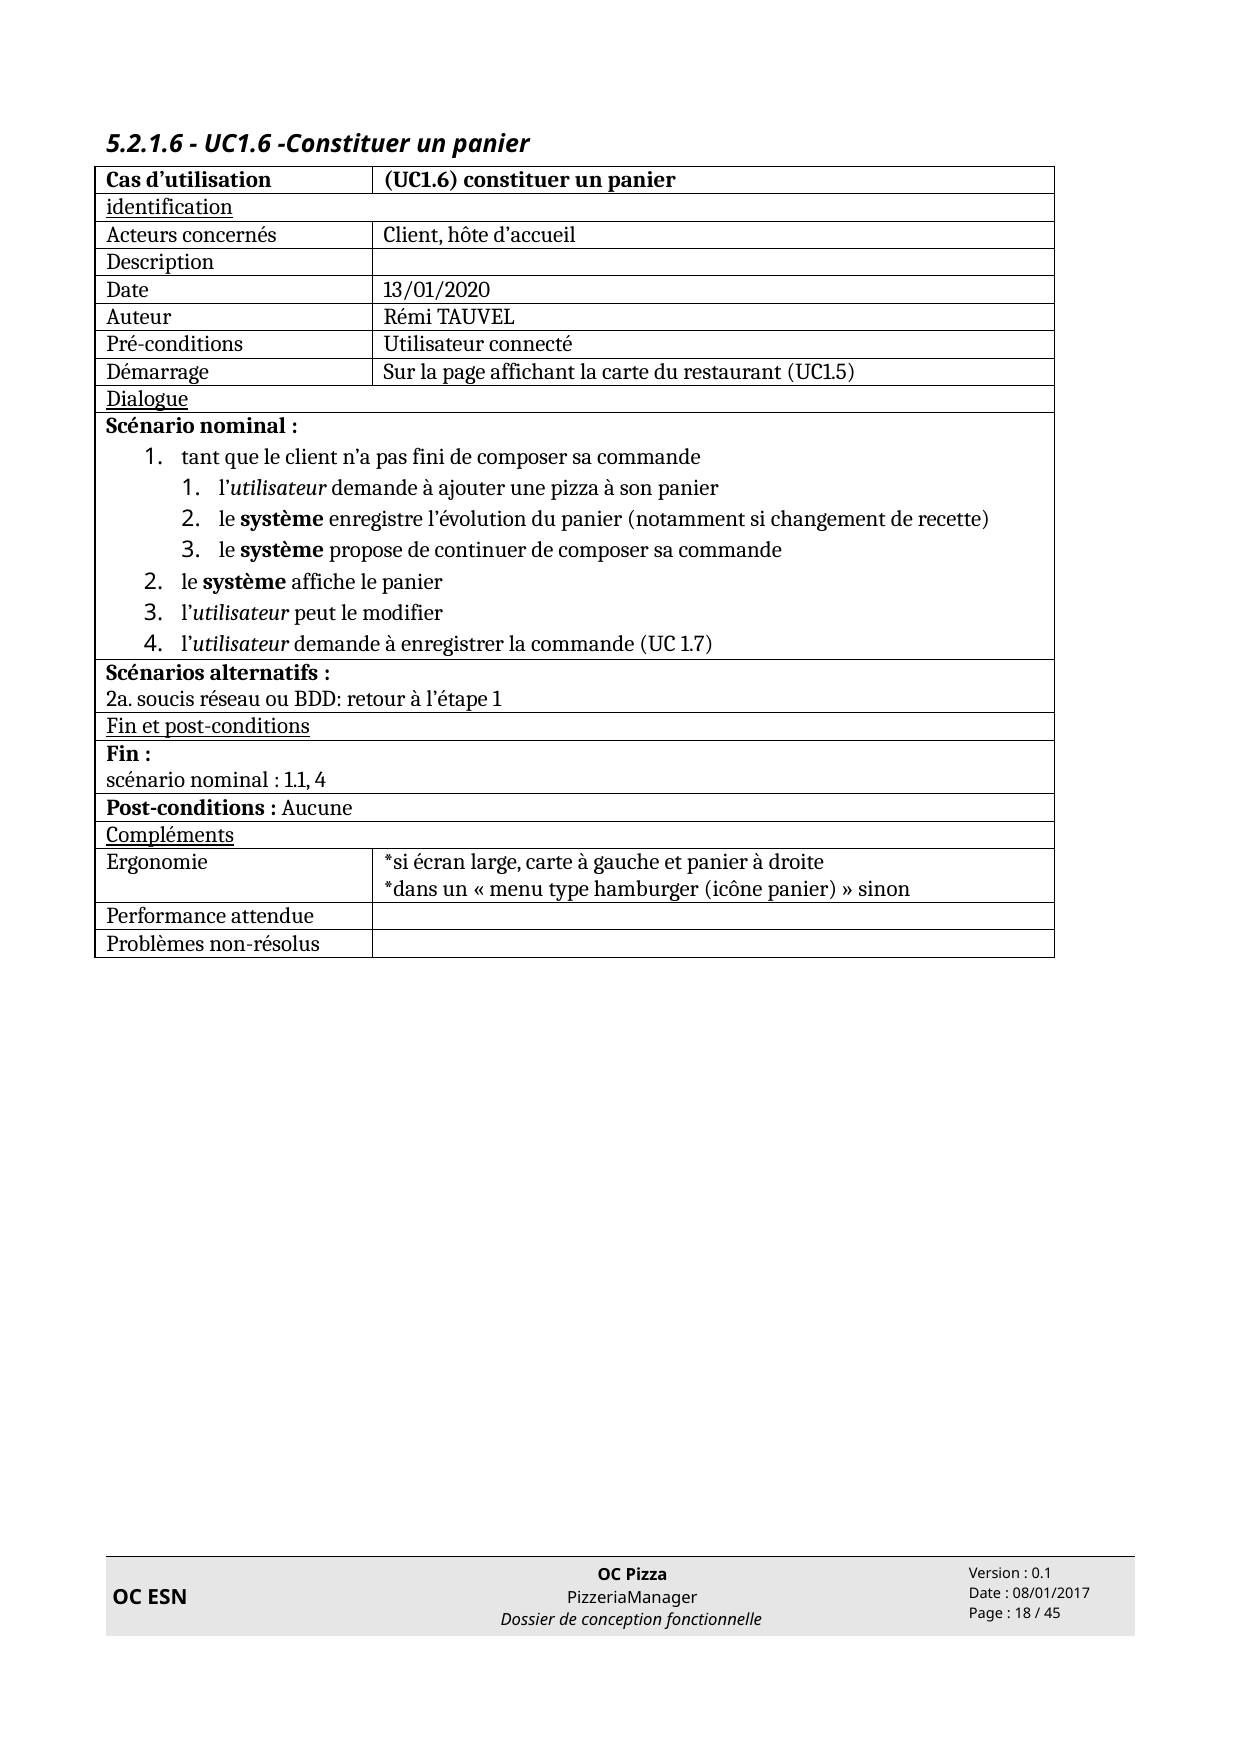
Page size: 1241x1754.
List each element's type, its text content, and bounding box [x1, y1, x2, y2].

table_cell Scénario nominal : tant que le client n’a pas fini de composer sa commande l’utilisateur demande à ajouter une pizza à son panier le système enregistre l’évolution du panier (notamment si changement de recette) le système propose de continuer de composer sa commande le système affiche le panier l’utilisateur peut le modifier l’utilisateur demande à enregistrer la commande (UC 1.7) [96, 413, 1054, 658]
table_cell Date [96, 276, 372, 303]
table_cell Pré-conditions [96, 331, 372, 357]
table_cell Sur la page affichant la carte du restaurant (UC1.5) [373, 359, 1054, 385]
table_cell Problèmes non-résolus [96, 930, 372, 957]
table_cell 13/01/2020 [373, 276, 1054, 303]
table_cell Client, hôte d’accueil [373, 222, 1054, 248]
table_cell Compléments [96, 822, 1054, 848]
table_cell Acteurs concernés [96, 222, 372, 248]
table_header (UC1.6) constituer un panier [373, 167, 1054, 193]
table_cell Post-conditions : Aucune [96, 794, 1054, 821]
table_cell [373, 930, 1054, 957]
table_cell [373, 249, 1054, 275]
table_cell Dialogue [96, 386, 1054, 412]
table_cell [373, 903, 1054, 929]
table_header Cas d’utilisation [96, 167, 372, 193]
table_cell Auteur [96, 304, 372, 330]
table_cell identification [96, 194, 1054, 221]
table_cell Démarrage [96, 359, 372, 385]
subtitle UC1.6 -Constituer un panier [106, 125, 1134, 159]
table_cell Scénarios alternatifs : 2a. soucis réseau ou BDD: retour à l’étape 1 [96, 660, 1054, 712]
table_cell Ergonomie [96, 849, 372, 902]
table_cell Utilisateur connecté [373, 331, 1054, 357]
table_cell Fin : scénario nominal : 1.1, 4 [96, 741, 1054, 793]
table_cell Description [96, 249, 372, 275]
table_cell Rémi TAUVEL [373, 304, 1054, 330]
table_cell Performance attendue [96, 903, 372, 929]
table_cell Fin et post-conditions [96, 713, 1054, 739]
table_cell *si écran large, carte à gauche et panier à droite *dans un « menu type hamburger (icône panier) » sinon [373, 849, 1054, 902]
